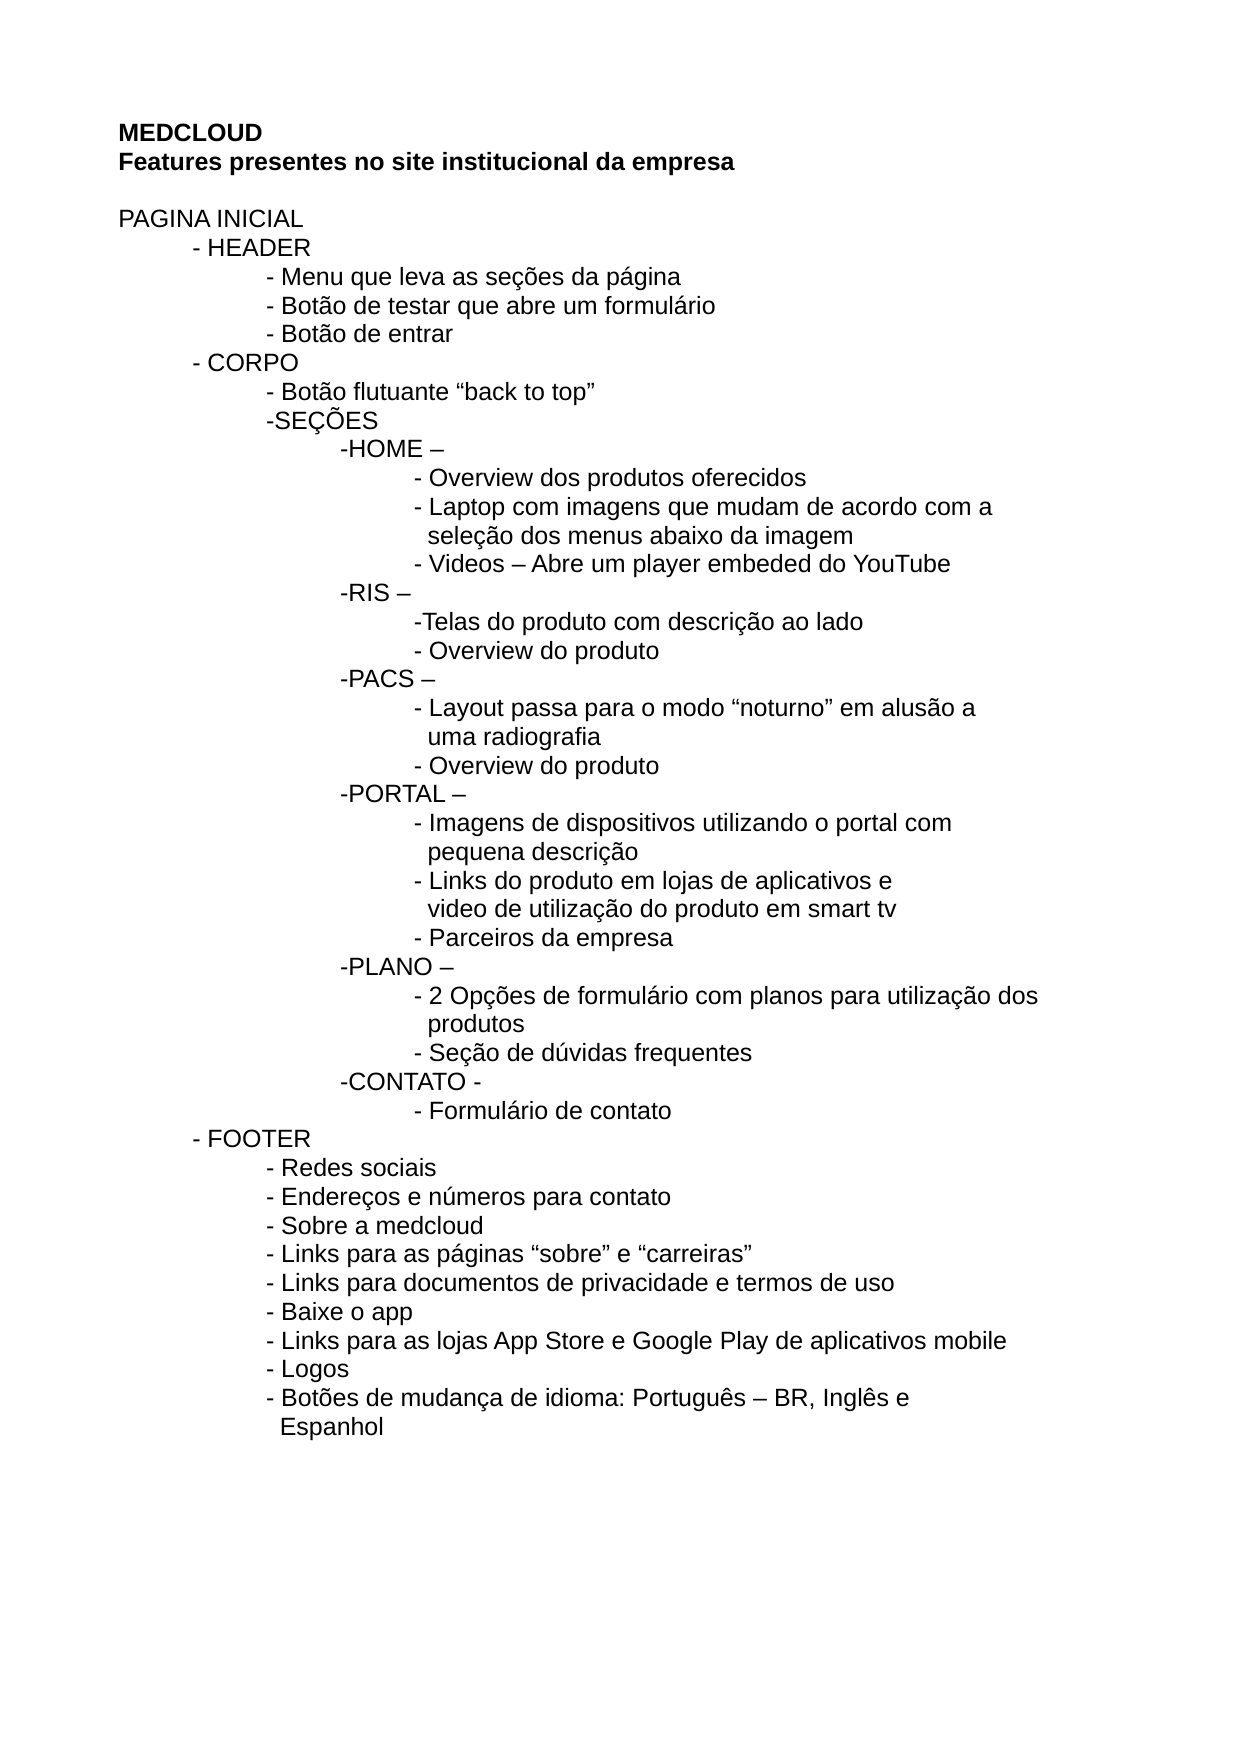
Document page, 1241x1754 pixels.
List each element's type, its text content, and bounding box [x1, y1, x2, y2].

text - Laptop com imagens que mudam de acordo com a seleção dos menus abaixo da imagem [118, 492, 1122, 549]
text - Videos – Abre um player embeded do YouTube -RIS – -Telas do produto com descrição ao lado - Overview do produto -PACS – - Layout passa para o modo “noturno” em alusão a uma radiografia - Overview do produto -PORTAL – - Imagens de dispositivos utilizando o portal com pequena descrição - Links do produto em lojas de aplicativos e video de utilização do produto em smart tv - Parceiros da empresa -PLANO – - 2 Opções de formulário com planos para utilização dos produtos - Seção de dúvidas frequentes -CONTATO - - Formulário de contato - FOOTER - Redes sociais - Endereços e números para contato - Sobre a medcloud - Links para as páginas “sobre” e “carreiras” - Links para documentos de privacidade e termos de uso - Baixe o app - Links para as lojas App Store e Google Play de aplicativos mobile - Logos - Botões de mudança de idioma: Português – BR, Inglês e Espanhol [118, 549, 1122, 1613]
text - CORPO [118, 348, 1122, 377]
text - Botão flutuante “back to top” -SEÇÕES [118, 377, 1122, 434]
text -HOME – - Overview dos produtos oferecidos [118, 434, 1122, 492]
text MEDCLOUD Features presentes no site institucional da empresa PAGINA INICIAL [118, 118, 1122, 233]
text - HEADER - Menu que leva as seções da página - Botão de testar que abre um formulário - Botão de entrar [118, 233, 1122, 348]
